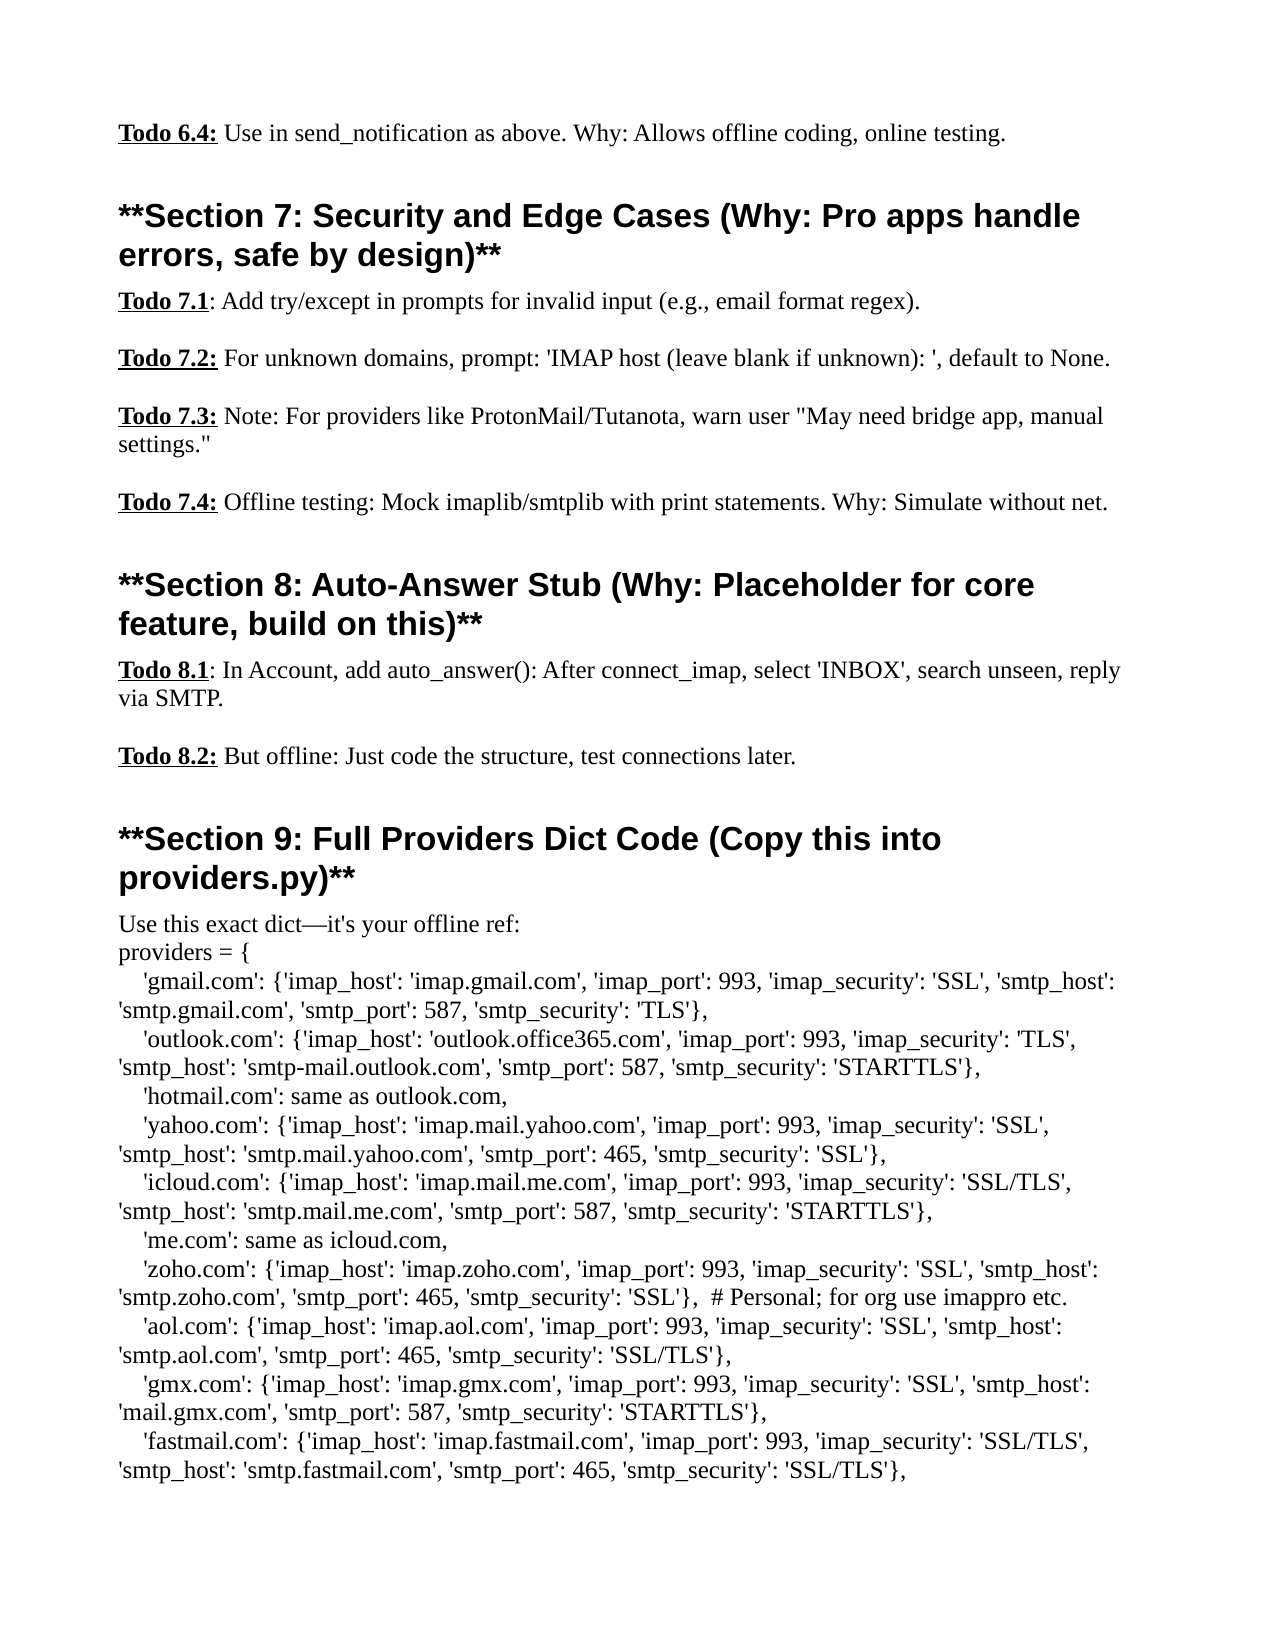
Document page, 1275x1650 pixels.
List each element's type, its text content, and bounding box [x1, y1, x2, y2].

text 'yahoo.com': {'imap_host': 'imap.mail.yahoo.com', 'imap_port': 993, 'imap_security': 'SSL', 'smtp_host': 'smtp.mail.yahoo.com', 'smtp_port': 465, 'smtp_security': 'SSL'}, [118, 1110, 1157, 1167]
text 'hotmail.com': same as outlook.com, [118, 1081, 1157, 1110]
text Todo 7.3: Note: For providers like ProtonMail/Tutanota, warn user "May need bridge app, manual settings." [118, 401, 1157, 458]
text 'zoho.com': {'imap_host': 'imap.zoho.com', 'imap_port': 993, 'imap_security': 'SSL', 'smtp_host': 'smtp.zoho.com', 'smtp_port': 465, 'smtp_security': 'SSL'}, # Personal; for org use imappro etc. [118, 1254, 1157, 1311]
text providers = { [118, 937, 1157, 966]
text Use this exact dict—it's your offline ref: [118, 909, 1157, 937]
subtitle **Section 7: Security and Edge Cases (Why: Pro apps handle errors, safe by design)** [118, 196, 1157, 273]
text 'gmx.com': {'imap_host': 'imap.gmx.com', 'imap_port': 993, 'imap_security': 'SSL', 'smtp_host': 'mail.gmx.com', 'smtp_port': 587, 'smtp_security': 'STARTTLS'}, [118, 1369, 1157, 1426]
text 'gmail.com': {'imap_host': 'imap.gmail.com', 'imap_port': 993, 'imap_security': 'SSL', 'smtp_host': 'smtp.gmail.com', 'smtp_port': 587, 'smtp_security': 'TLS'}, [118, 966, 1157, 1024]
subtitle **Section 8: Auto-Answer Stub (Why: Placeholder for core feature, build on this)** [118, 565, 1157, 642]
text Todo 7.1: Add try/except in prompts for invalid input (e.g., email format regex). [118, 286, 1157, 314]
text Todo 8.2: But offline: Just code the structure, test connections later. [118, 741, 1157, 770]
text Todo 7.2: For unknown domains, prompt: 'IMAP host (leave blank if unknown): ', default to None. [118, 343, 1157, 372]
text 'fastmail.com': {'imap_host': 'imap.fastmail.com', 'imap_port': 993, 'imap_security': 'SSL/TLS', 'smtp_host': 'smtp.fastmail.com', 'smtp_port': 465, 'smtp_security': 'SSL/TLS'}, [118, 1426, 1157, 1484]
text 'me.com': same as icloud.com, [118, 1225, 1157, 1254]
text Todo 6.4: Use in send_notification as above. Why: Allows offline coding, online testing. [118, 118, 1157, 147]
text Todo 8.1: In Account, add auto_answer(): After connect_imap, select 'INBOX', search unseen, reply via SMTP. [118, 655, 1157, 712]
text 'aol.com': {'imap_host': 'imap.aol.com', 'imap_port': 993, 'imap_security': 'SSL', 'smtp_host': 'smtp.aol.com', 'smtp_port': 465, 'smtp_security': 'SSL/TLS'}, [118, 1311, 1157, 1369]
text Todo 7.4: Offline testing: Mock imaplib/smtplib with print statements. Why: Simulate without net. [118, 487, 1157, 516]
text 'outlook.com': {'imap_host': 'outlook.office365.com', 'imap_port': 993, 'imap_security': 'TLS', 'smtp_host': 'smtp-mail.outlook.com', 'smtp_port': 587, 'smtp_security': 'STARTTLS'}, [118, 1024, 1157, 1081]
text 'icloud.com': {'imap_host': 'imap.mail.me.com', 'imap_port': 993, 'imap_security': 'SSL/TLS', 'smtp_host': 'smtp.mail.me.com', 'smtp_port': 587, 'smtp_security': 'STARTTLS'}, [118, 1167, 1157, 1225]
subtitle **Section 9: Full Providers Dict Code (Copy this into providers.py)** [118, 819, 1157, 896]
